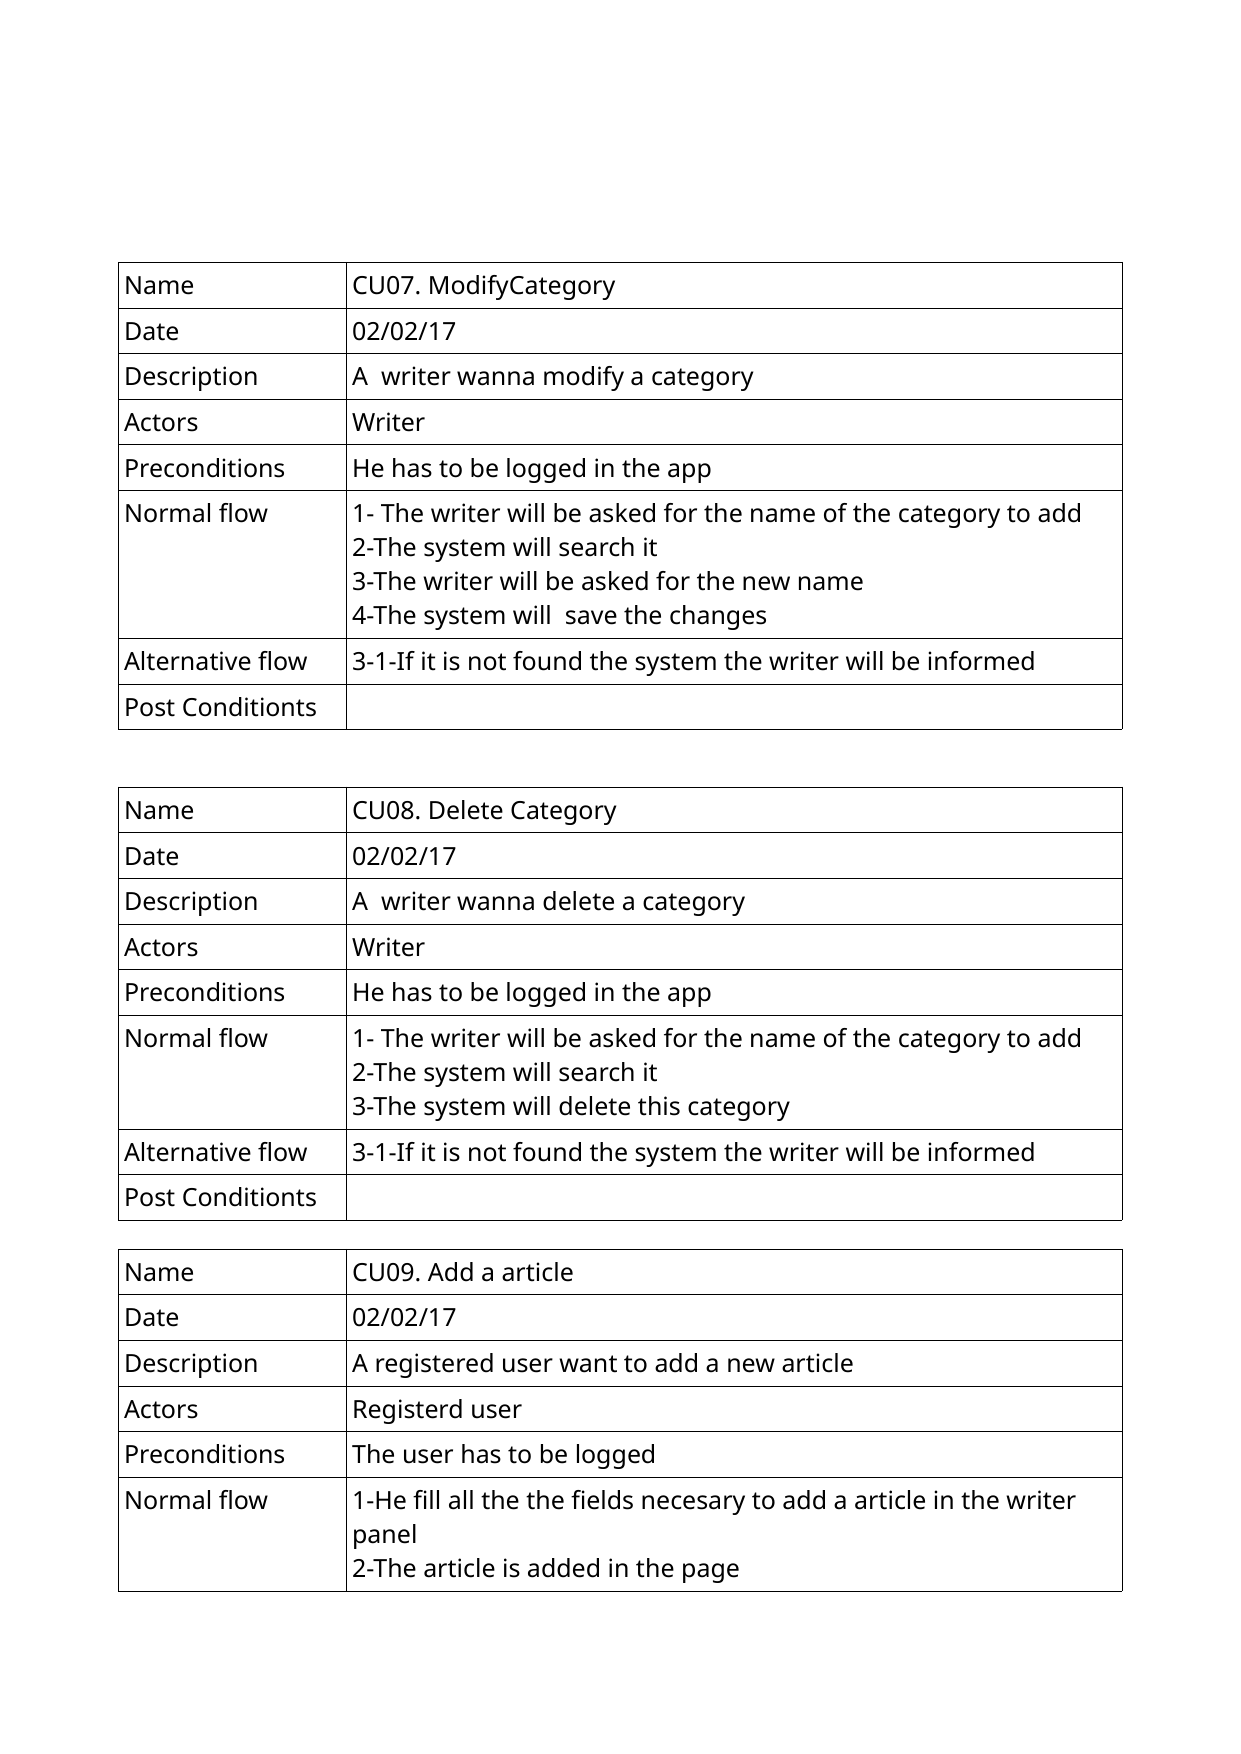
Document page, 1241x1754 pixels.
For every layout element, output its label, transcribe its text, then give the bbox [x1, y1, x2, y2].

table_cell Preconditions [119, 970, 346, 1015]
table_cell Description [119, 1341, 346, 1386]
table_cell Writer [347, 400, 1122, 444]
table_cell [347, 1175, 1122, 1220]
table_header Name [119, 788, 346, 832]
table_cell Date [119, 309, 346, 353]
table_cell Registerd user [347, 1387, 1122, 1431]
table_cell 1- The writer will be asked for the name of the category to add 2-The system will search it 3-The writer will be asked for the new name 4-The system will save the changes [347, 491, 1122, 638]
table_cell A writer wanna modify a category [347, 354, 1122, 399]
table_cell Date [119, 1295, 346, 1340]
table_cell 1-He fill all the the fields necesary to add a article in the writer panel 2-The article is added in the page [347, 1478, 1122, 1591]
table_header CU08. Delete Category [347, 788, 1122, 832]
table_header Name [119, 263, 346, 307]
table_cell Actors [119, 925, 346, 969]
table_cell A writer wanna delete a category [347, 879, 1122, 923]
table_cell 02/02/17 [347, 309, 1122, 353]
table_cell Post Conditionts [119, 1175, 346, 1220]
table_cell Normal flow [119, 491, 346, 638]
table_cell Preconditions [119, 445, 346, 490]
table_cell 02/02/17 [347, 833, 1122, 878]
table_cell 1- The writer will be asked for the name of the category to add 2-The system will search it 3-The system will delete this category [347, 1016, 1122, 1128]
table_cell Actors [119, 1387, 346, 1431]
table_cell Description [119, 879, 346, 923]
table_cell A registered user want to add a new article [347, 1341, 1122, 1386]
table_cell Preconditions [119, 1432, 346, 1477]
table_cell Actors [119, 400, 346, 444]
table_cell Normal flow [119, 1478, 346, 1591]
table_cell He has to be logged in the app [347, 970, 1122, 1015]
table_cell Post Conditionts [119, 685, 346, 729]
table_cell Normal flow [119, 1016, 346, 1128]
table_cell He has to be logged in the app [347, 445, 1122, 490]
table_cell Date [119, 833, 346, 878]
table_cell 02/02/17 [347, 1295, 1122, 1340]
table_cell 3-1-If it is not found the system the writer will be informed [347, 1130, 1122, 1174]
table_cell [347, 685, 1122, 729]
table_cell Alternative flow [119, 1130, 346, 1174]
table_header CU09. Add a article [347, 1250, 1122, 1294]
table_cell Writer [347, 925, 1122, 969]
table_cell The user has to be logged [347, 1432, 1122, 1477]
table_cell Alternative flow [119, 639, 346, 683]
table_header CU07. ModifyCategory [347, 263, 1122, 307]
table_cell Description [119, 354, 346, 399]
table_header Name [119, 1250, 346, 1294]
table_cell 3-1-If it is not found the system the writer will be informed [347, 639, 1122, 683]
